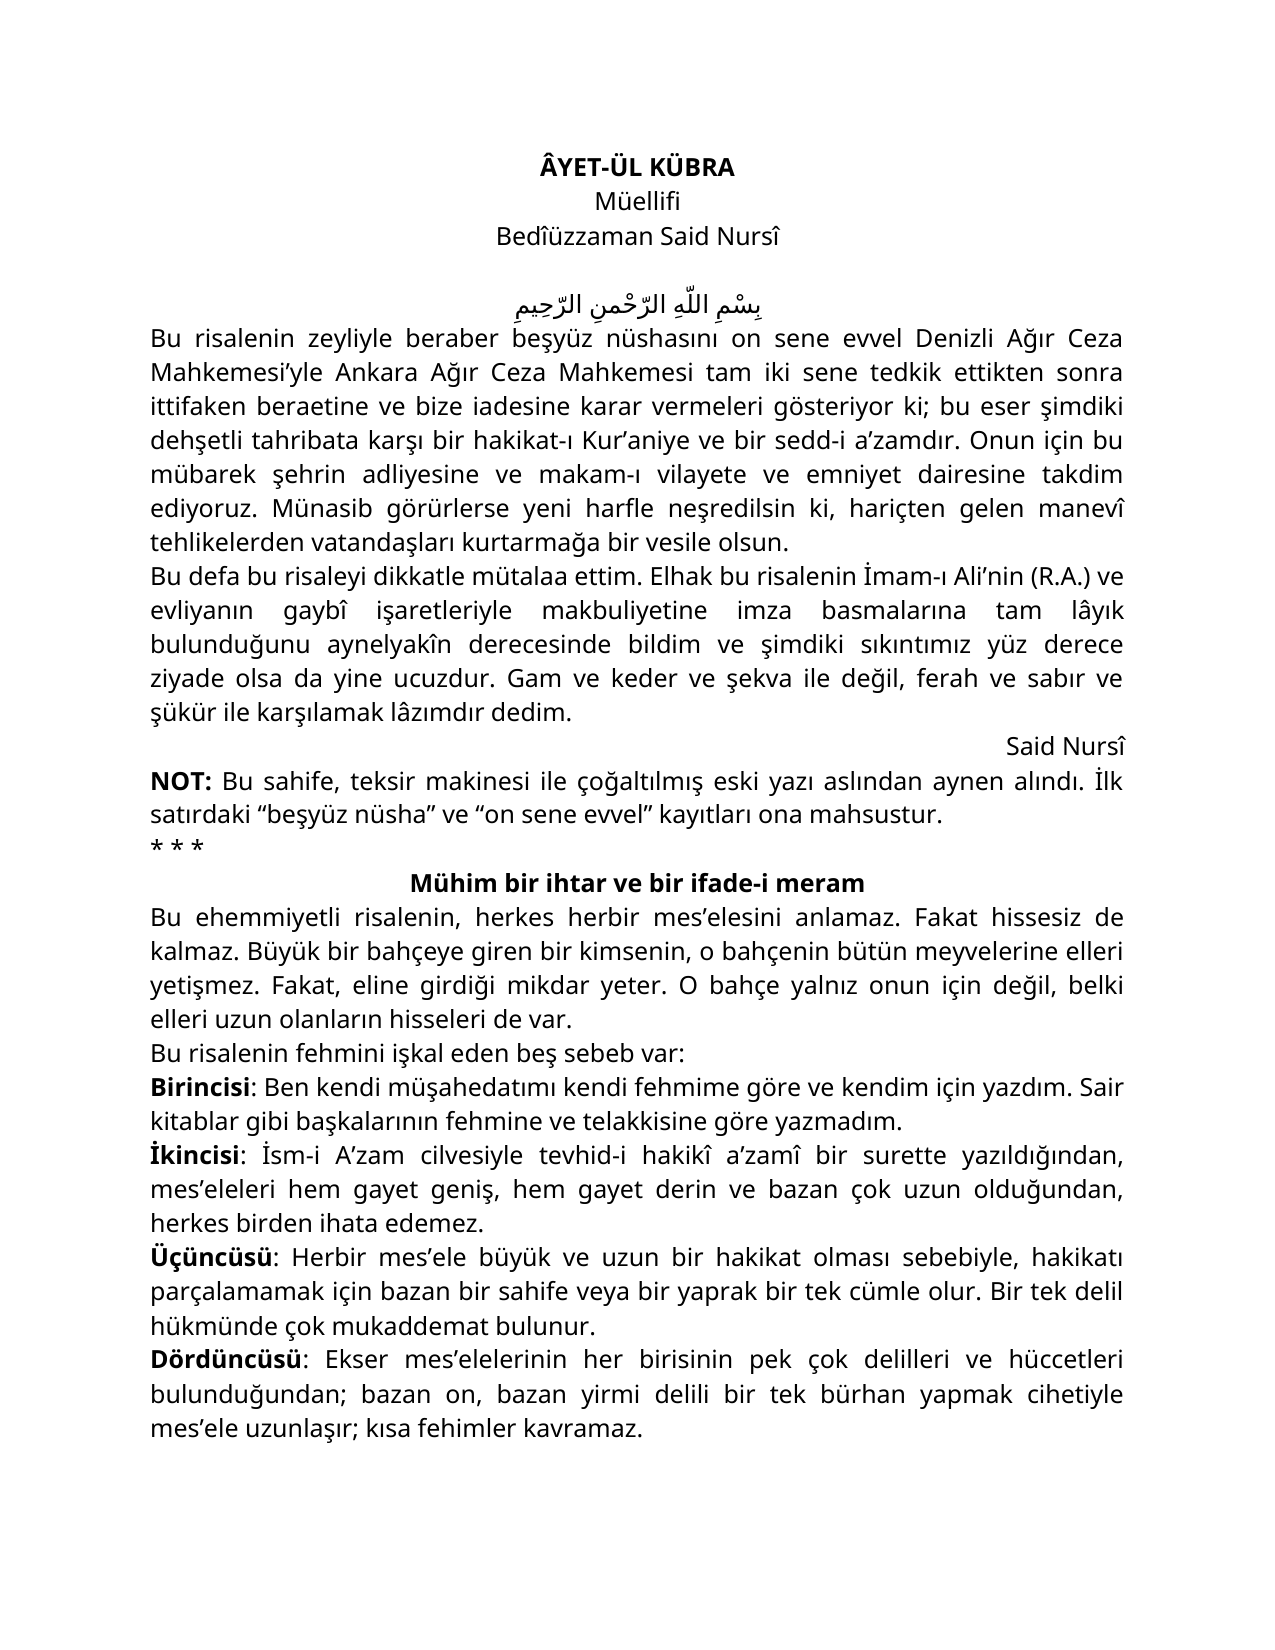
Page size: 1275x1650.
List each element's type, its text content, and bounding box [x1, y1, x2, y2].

text Bu risalenin zeyliyle beraber beşyüz nüshasını on sene evvel Denizli Ağır Ceza Mahkemesi’yle Ankara Ağır Ceza Mahkemesi tam iki sene tedkik ettikten sonra ittifaken beraetine ve bize iadesine karar vermeleri gösteriyor ki; bu eser şimdiki dehşetli tahribata karşı bir hakikat-ı Kur’aniye ve bir sedd-i a’zamdır. Onun için bu mübarek şehrin adliyesine ve makam-ı vilayete ve emniyet dairesine takdim ediyoruz. Münasib görürlerse yeni harfle neşredilsin ki, hariçten gelen manevî tehlikelerden vatandaşları kurtarmağa bir vesile olsun. [150, 320, 1125, 559]
text Bu ehemmiyetli risalenin, herkes herbir mes’elesini anlamaz. Fakat hissesiz de kalmaz. Büyük bir bahçeye giren bir kimsenin, o bahçenin bütün meyvelerine elleri yetişmez. Fakat, eline girdiği mikdar yeter. O bahçe yalnız onun için değil, belki elleri uzun olanların hisseleri de var. [150, 899, 1125, 1036]
text Mühim bir ihtar ve bir ifade-i meram [150, 865, 1125, 899]
text ÂYET-ÜL KÜBRA [150, 150, 1125, 184]
text Bu defa bu risaleyi dikkatle mütalaa ettim. Elhak bu risalenin İmam-ı Ali’nin (R.A.) ve evliyanın gaybî işaretleriyle makbuliyetine imza basmalarına tam lâyık bulunduğunu aynelyakîn derecesinde bildim ve şimdiki sıkıntımız yüz derece ziyade olsa da yine ucuzdur. Gam ve keder ve şekva ile değil, ferah ve sabır ve şükür ile karşılamak lâzımdır dedim. [150, 559, 1125, 729]
text Bedîüzzaman Said Nursî [150, 218, 1125, 252]
text Dördüncüsü: Ekser mes’elelerinin her birisinin pek çok delilleri ve hüccetleri bulunduğundan; bazan on, bazan yirmi delili bir tek bürhan yapmak cihetiyle mes’ele uzunlaşır; kısa fehimler kavramaz. [150, 1342, 1125, 1444]
text Müellifi [150, 184, 1125, 218]
text Bu risalenin fehmini işkal eden beş sebeb var: [150, 1036, 1125, 1070]
text Üçüncüsü: Herbir mes’ele büyük ve uzun bir hakikat olması sebebiyle, hakikatı parçalamamak için bazan bir sahife veya bir yaprak bir tek cümle olur. Bir tek delil hükmünde çok mukaddemat bulunur. [150, 1240, 1125, 1342]
text İkincisi: İsm-i A’zam cilvesiyle tevhid-i hakikî a’zamî bir surette yazıldığından, mes’eleleri hem gayet geniş, hem gayet derin ve bazan çok uzun olduğundan, herkes birden ihata edemez. [150, 1138, 1125, 1240]
text Birincisi: Ben kendi müşahedatımı kendi fehmime göre ve kendim için yazdım. Sair kitablar gibi başkalarının fehmine ve telakkisine göre yazmadım. [150, 1070, 1125, 1138]
text Said Nursî [150, 729, 1125, 763]
text * * * [150, 831, 1125, 865]
text بِسْمِ اللّهِ الرّحْمنِ الرّحِيمِ [150, 286, 1125, 320]
text NOT: Bu sahife, teksir makinesi ile çoğaltılmış eski yazı aslından aynen alındı. İlk satırdaki “beşyüz nüsha” ve “on sene evvel” kayıtları ona mahsustur. [150, 763, 1125, 831]
